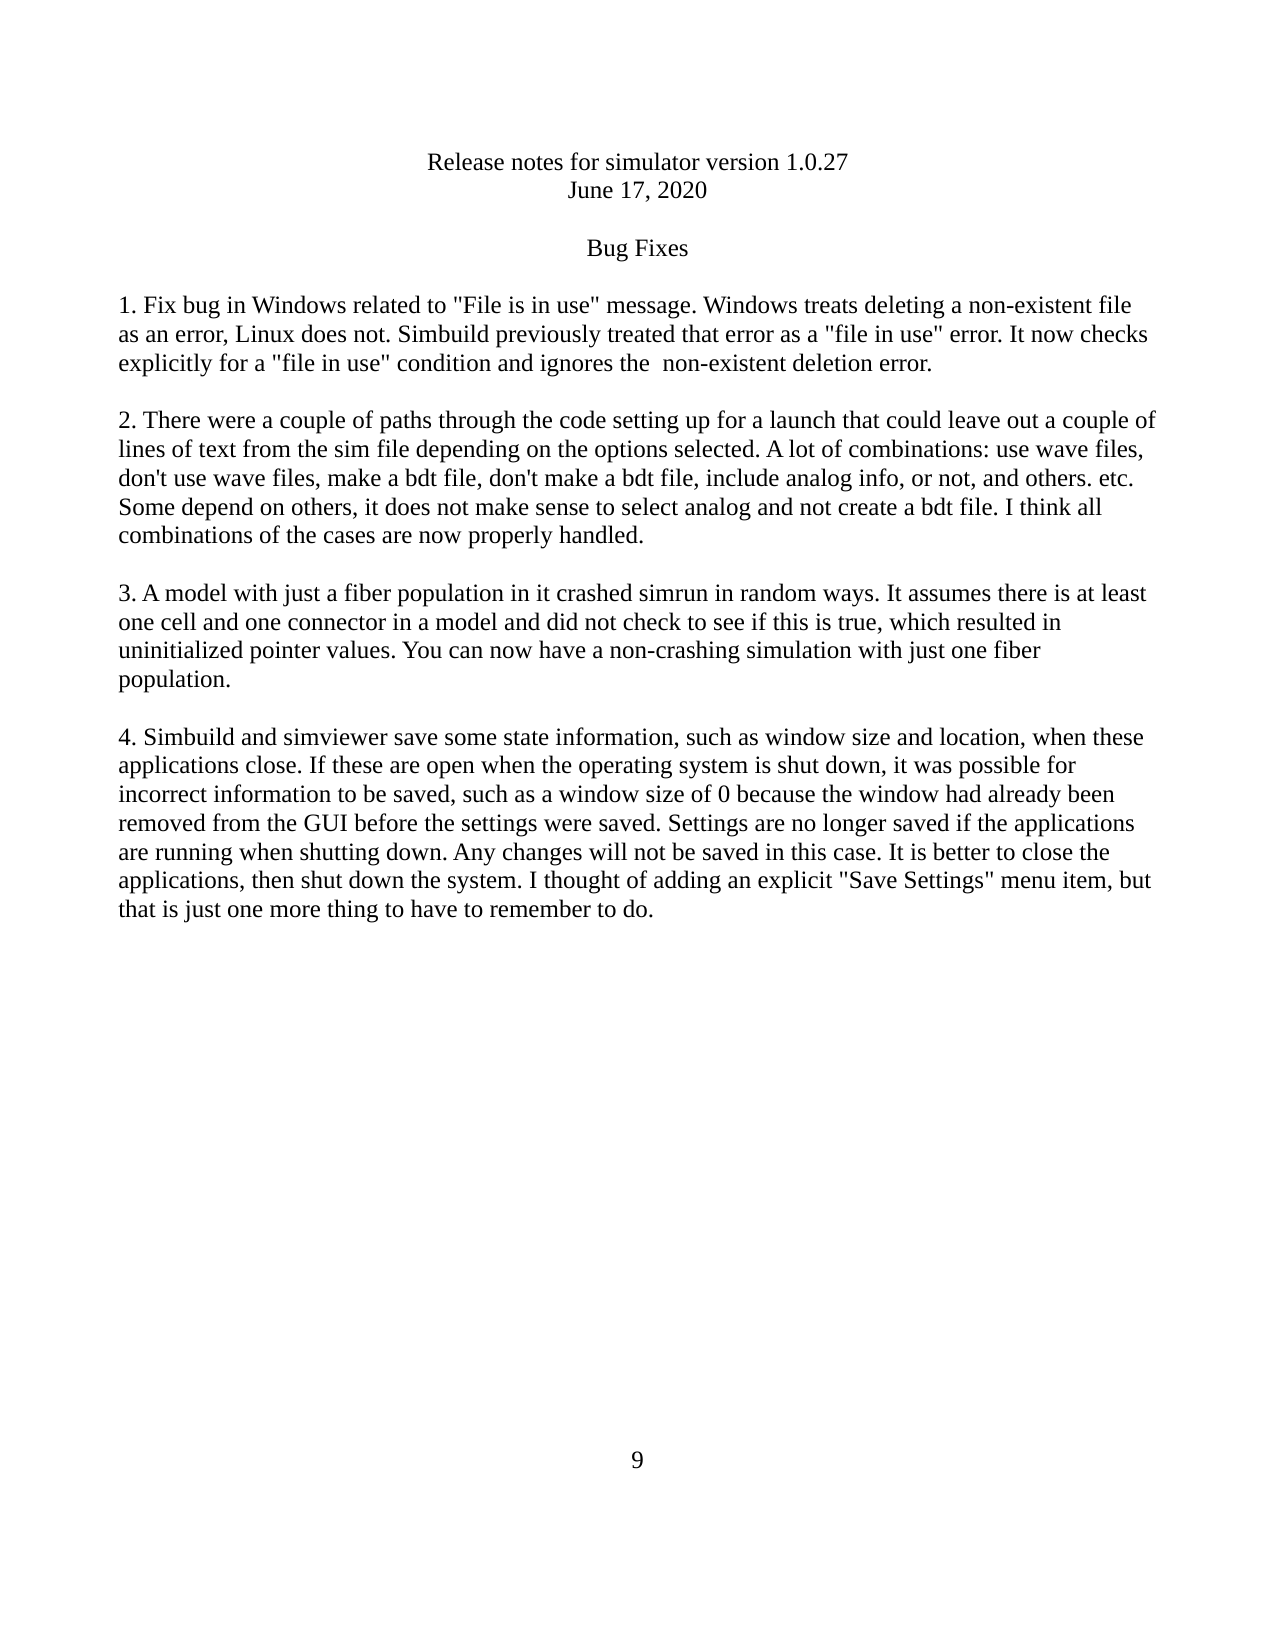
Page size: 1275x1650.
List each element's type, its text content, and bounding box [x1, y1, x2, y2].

text 2. There were a couple of paths through the code setting up for a launch that could leave out a couple of lines of text from the sim file depending on the options selected. A lot of combinations: use wave files, don't use wave files, make a bdt file, don't make a bdt file, include analog info, or not, and others. etc. Some depend on others, it does not make sense to select analog and not create a bdt file. I think all combinations of the cases are now properly handled. [118, 406, 1157, 549]
text June 17, 2020 [118, 176, 1157, 204]
text Bug Fixes [118, 233, 1157, 262]
text 3. A model with just a fiber population in it crashed simrun in random ways. It assumes there is at least one cell and one connector in a model and did not check to see if this is true, which resulted in uninitialized pointer values. You can now have a non-crashing simulation with just one fiber population. [118, 578, 1157, 693]
text 1. Fix bug in Windows related to "File is in use" message. Windows treats deleting a non-existent file as an error, Linux does not. Simbuild previously treated that error as a "file in use" error. It now checks explicitly for a "file in use" condition and ignores the non-existent deletion error. [118, 291, 1157, 377]
text Release notes for simulator version 1.0.27 [118, 147, 1157, 176]
text 4. Simbuild and simviewer save some state information, such as window size and location, when these applications close. If these are open when the operating system is shut down, it was possible for incorrect information to be saved, such as a window size of 0 because the window had already been removed from the GUI before the settings were saved. Settings are no longer saved if the applications are running when shutting down. Any changes will not be saved in this case. It is better to close the applications, then shut down the system. I thought of adding an explicit "Save Settings" menu item, but that is just one more thing to have to remember to do. [118, 722, 1157, 923]
